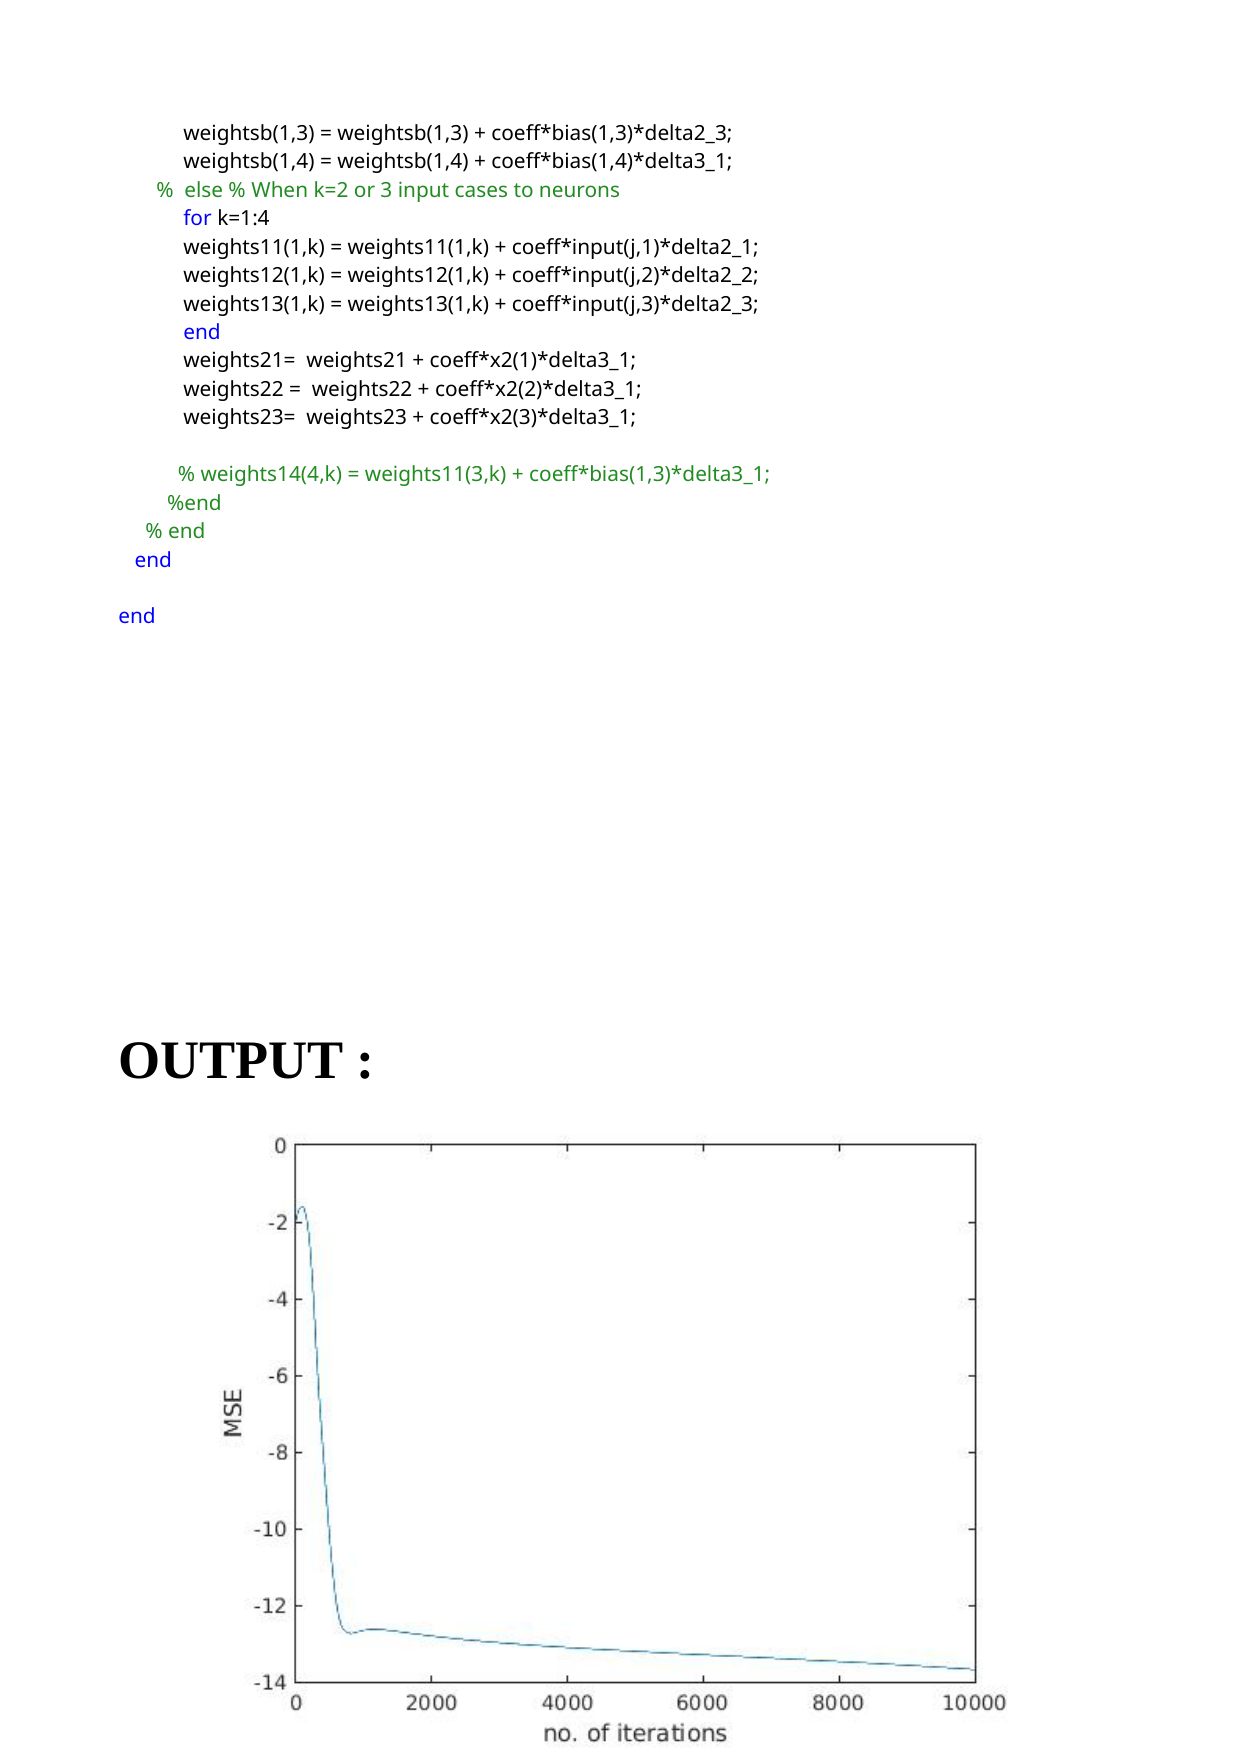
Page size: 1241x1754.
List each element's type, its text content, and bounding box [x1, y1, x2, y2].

text weights23= weights23 + coeff*x2(3)*delta3_1; [118, 402, 1122, 431]
text weights12(1,k) = weights12(1,k) + coeff*input(j,2)*delta2_2; [118, 260, 1122, 289]
text weights22 = weights22 + coeff*x2(2)*delta3_1; [118, 374, 1122, 402]
text % weights14(4,k) = weights11(3,k) + coeff*bias(1,3)*delta3_1; [118, 459, 1122, 488]
text weights13(1,k) = weights13(1,k) + coeff*input(j,3)*delta2_3; [118, 289, 1122, 317]
text % else % When k=2 or 3 input cases to neurons [118, 175, 1122, 203]
text weightsb(1,4) = weightsb(1,4) + coeff*bias(1,4)*delta3_1; [118, 147, 1122, 175]
text for k=1:4 [118, 203, 1122, 232]
text end [118, 317, 1122, 346]
text OUTPUT : [118, 1028, 1122, 1090]
text %end [118, 488, 1122, 516]
text end [118, 602, 1122, 630]
text % end [118, 516, 1122, 545]
text weightsb(1,3) = weightsb(1,3) + coeff*bias(1,3)*delta2_3; [118, 118, 1122, 147]
text end [118, 545, 1122, 573]
text weights21= weights21 + coeff*x2(1)*delta3_1; [118, 346, 1122, 374]
text weights11(1,k) = weights11(1,k) + coeff*input(j,1)*delta2_1; [118, 232, 1122, 260]
picture [182, 1097, 1058, 1754]
